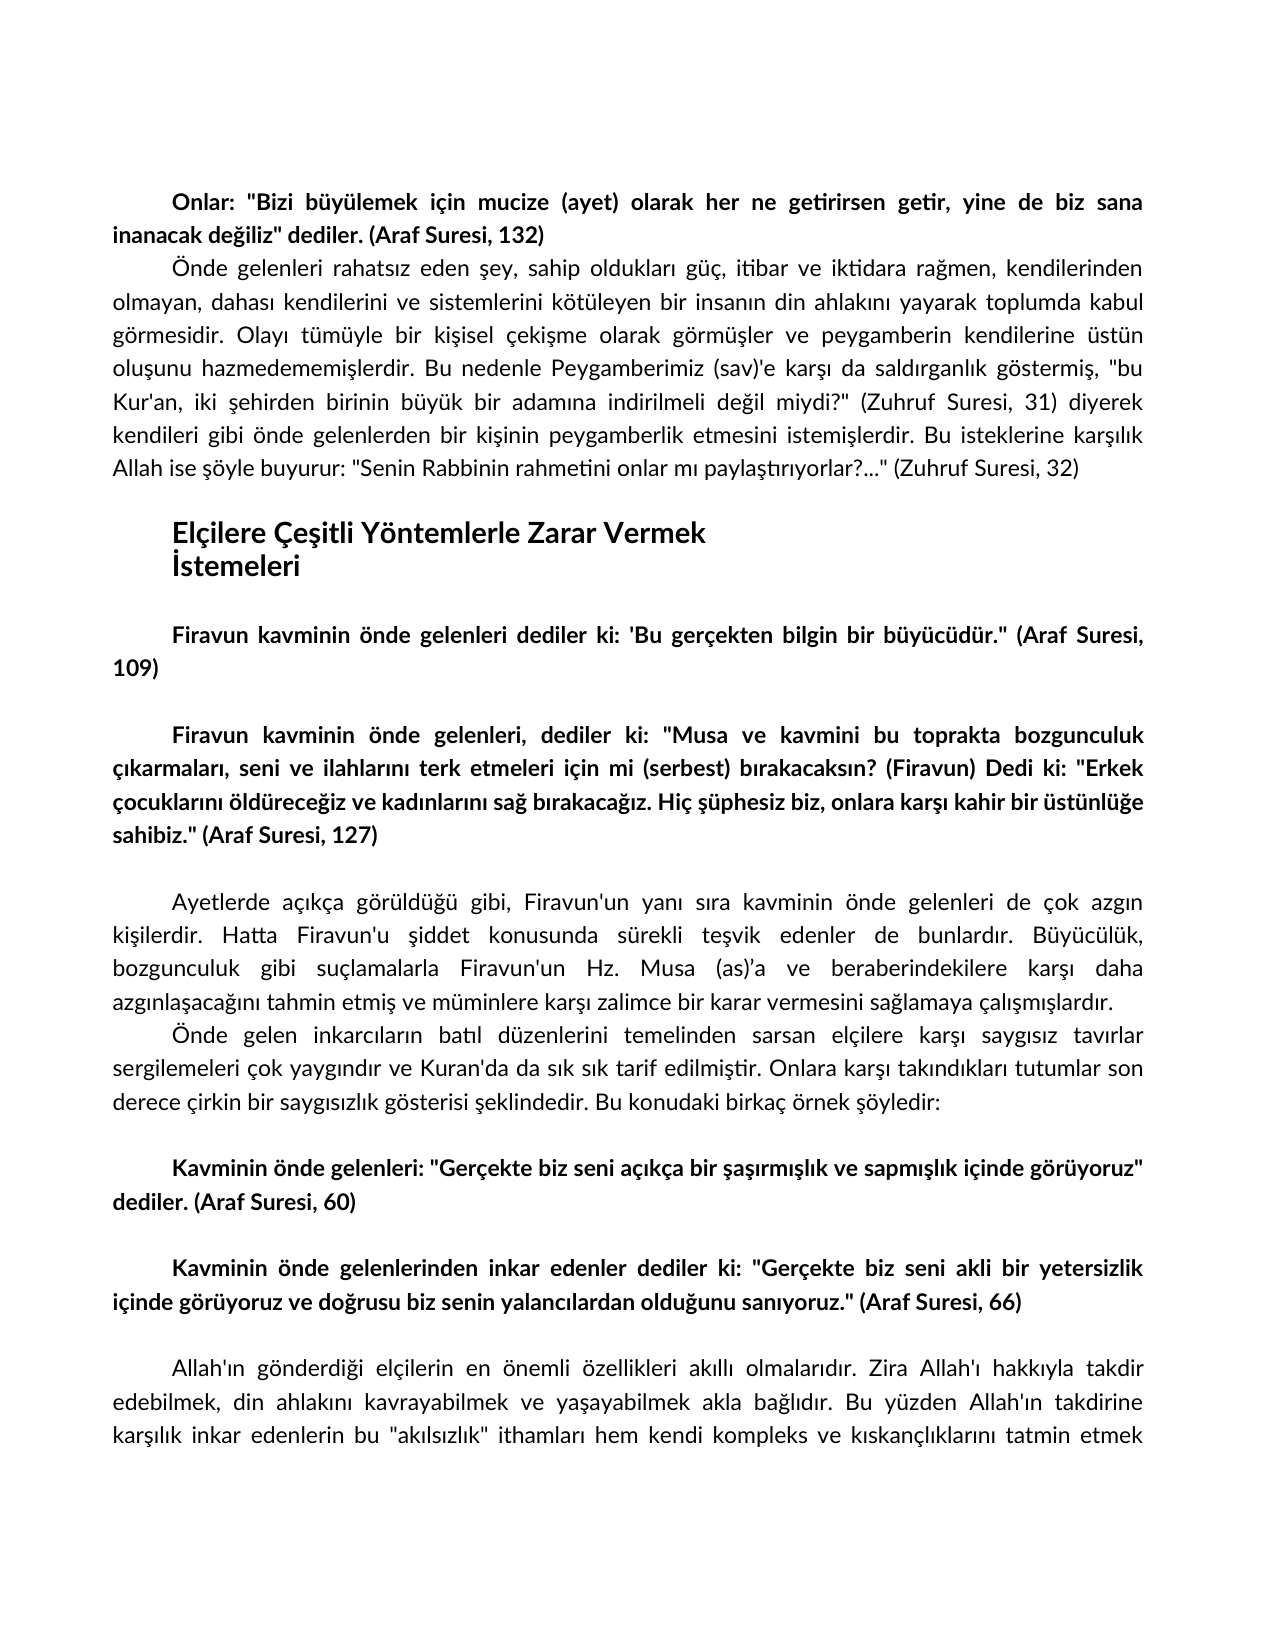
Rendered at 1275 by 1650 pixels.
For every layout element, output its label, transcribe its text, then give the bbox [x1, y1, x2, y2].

text Kavminin önde gelenleri: "Gerçekte biz seni açıkça bir şaşırmışlık ve sapmışlık içinde görüyoruz" dediler. (Araf Suresi, 60) [112, 1150, 1145, 1217]
text Firavun kavminin önde gelenleri dediler ki: 'Bu gerçekten bilgin bir büyücüdür." (Araf Suresi, 109) [112, 617, 1145, 683]
text Onlar: "Bizi büyülemek için mucize (ayet) olarak her ne getirirsen getir, yine de biz sana inanacak değiliz" dediler. (Araf Suresi, 132) [112, 183, 1145, 250]
text Ayetlerde açıkça görüldüğü gibi, Firavun'un yanı sıra kavminin önde gelenleri de çok azgın kişilerdir. Hatta Firavun'u şiddet konusunda sürekli teşvik edenler de bunlardır. Büyücülük, bozgunculuk gibi suçlamalarla Firavun'un Hz. Musa (as)’a ve beraberindekilere karşı daha azgınlaşacağını tahmin etmiş ve müminlere karşı zalimce bir karar vermesini sağlamaya çalışmışlardır. [112, 883, 1145, 1017]
text Firavun kavminin önde gelenleri, dediler ki: "Musa ve kavmini bu toprakta bozgunculuk çıkarmaları, seni ve ilahlarını terk etmeleri için mi (serbest) bırakacaksın? (Firavun) Dedi ki: "Erkek çocuklarını öldüreceğiz ve kadınlarını sağ bırakacağız. Hiç şüphesiz biz, onlara karşı kahir bir üstünlüğe sahibiz." (Araf Suresi, 127) [112, 717, 1145, 850]
text Önde gelenleri rahatsız eden şey, sahip oldukları güç, itibar ve iktidara rağmen, kendilerinden olmayan, dahası kendilerini ve sistemlerini kötüleyen bir insanın din ahlakını yayarak toplumda kabul görmesidir. Olayı tümüyle bir kişisel çekişme olarak görmüşler ve peygamberin kendilerine üstün oluşunu hazmedememişlerdir. Bu nedenle Peygamberimiz (sav)'e karşı da saldırganlık göstermiş, "bu Kur'an, iki şehirden birinin büyük bir adamına indirilmeli değil miydi?" (Zuhruf Suresi, 31) diyerek kendileri gibi önde gelenlerden bir kişinin peygamberlik etmesini istemişlerdir. Bu isteklerine karşılık Allah ise şöyle buyurur: "Senin Rabbinin rahmetini onlar mı paylaştırıyorlar?..." (Zuhruf Suresi, 32) [112, 250, 1145, 483]
text Önde gelen inkarcıların batıl düzenlerini temelinden sarsan elçilere karşı saygısız tavırlar sergilemeleri çok yaygındır ve Kuran'da da sık sık tarif edilmiştir. Onlara karşı takındıkları tutumlar son derece çirkin bir saygısızlık gösterisi şeklindedir. Bu konudaki birkaç örnek şöyledir: [112, 1017, 1145, 1117]
text Elçilere Çeşitli Yöntemlerle Zarar Vermek [112, 517, 1145, 550]
text Allah'ın gönderdiği elçilerin en önemli özellikleri akıllı olmalarıdır. Zira Allah'ı hakkıyla takdir edebilmek, din ahlakını kavrayabilmek ve yaşayabilmek akla bağlıdır. Bu yüzden Allah'ın takdirine karşılık inkar edenlerin bu "akılsızlık" ithamları hem kendi kompleks ve kıskançlıklarını tatmin etmek [112, 1350, 1145, 1450]
text Kavminin önde gelenlerinden inkar edenler dediler ki: "Gerçekte biz seni akli bir yetersizlik içinde görüyoruz ve doğrusu biz senin yalancılardan olduğunu sanıyoruz." (Araf Suresi, 66) [112, 1250, 1145, 1317]
text İstemeleri [112, 550, 1145, 583]
